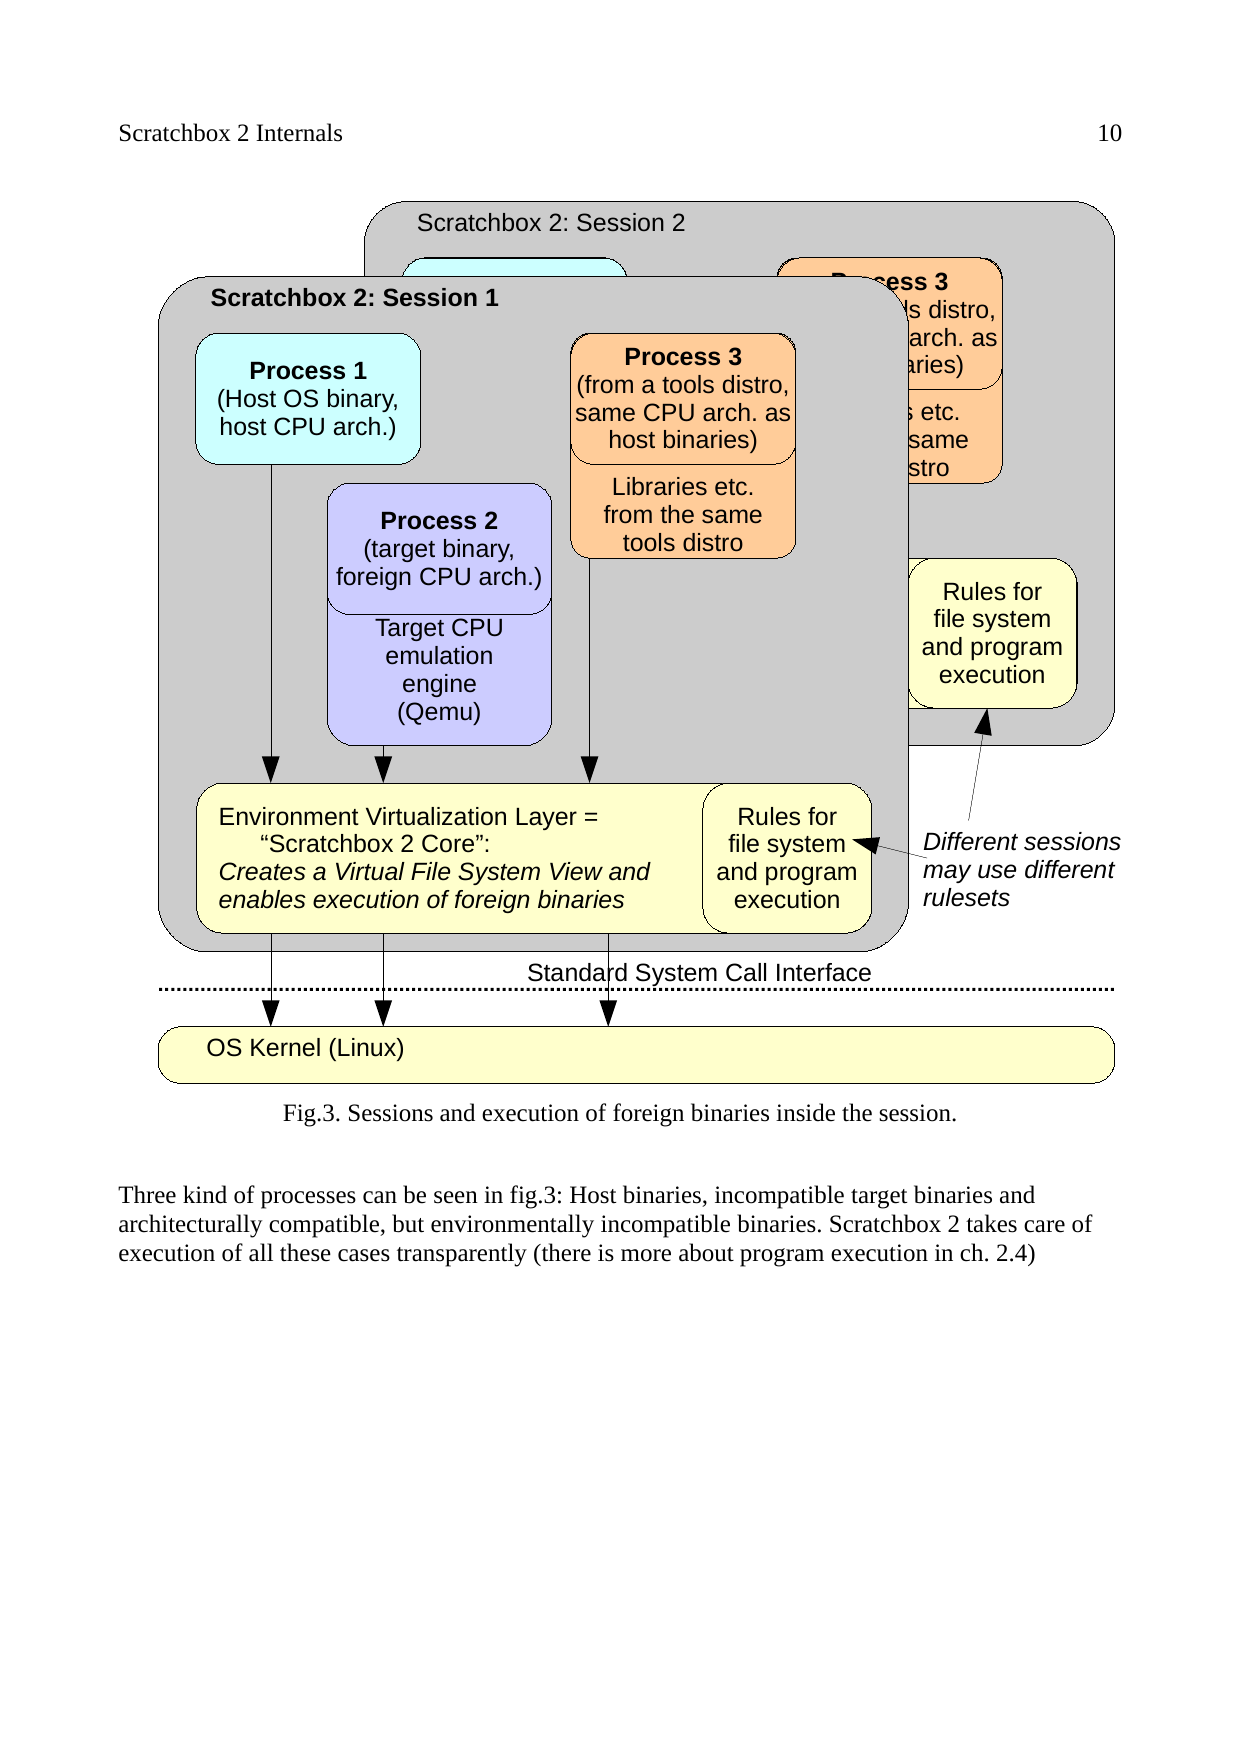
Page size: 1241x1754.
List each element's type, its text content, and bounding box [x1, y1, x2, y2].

text Three kind of processes can be seen in fig.3: Host binaries, incompatible target binaries and architecturally compatible, but environmentally incompatible binaries. Scratchbox 2 takes care of execution of all these cases transparently (there is more about program execution in ch. 2.4) [118, 1180, 1122, 1266]
text Fig.3. Sessions and execution of foreign binaries inside the session. [118, 176, 1122, 1126]
